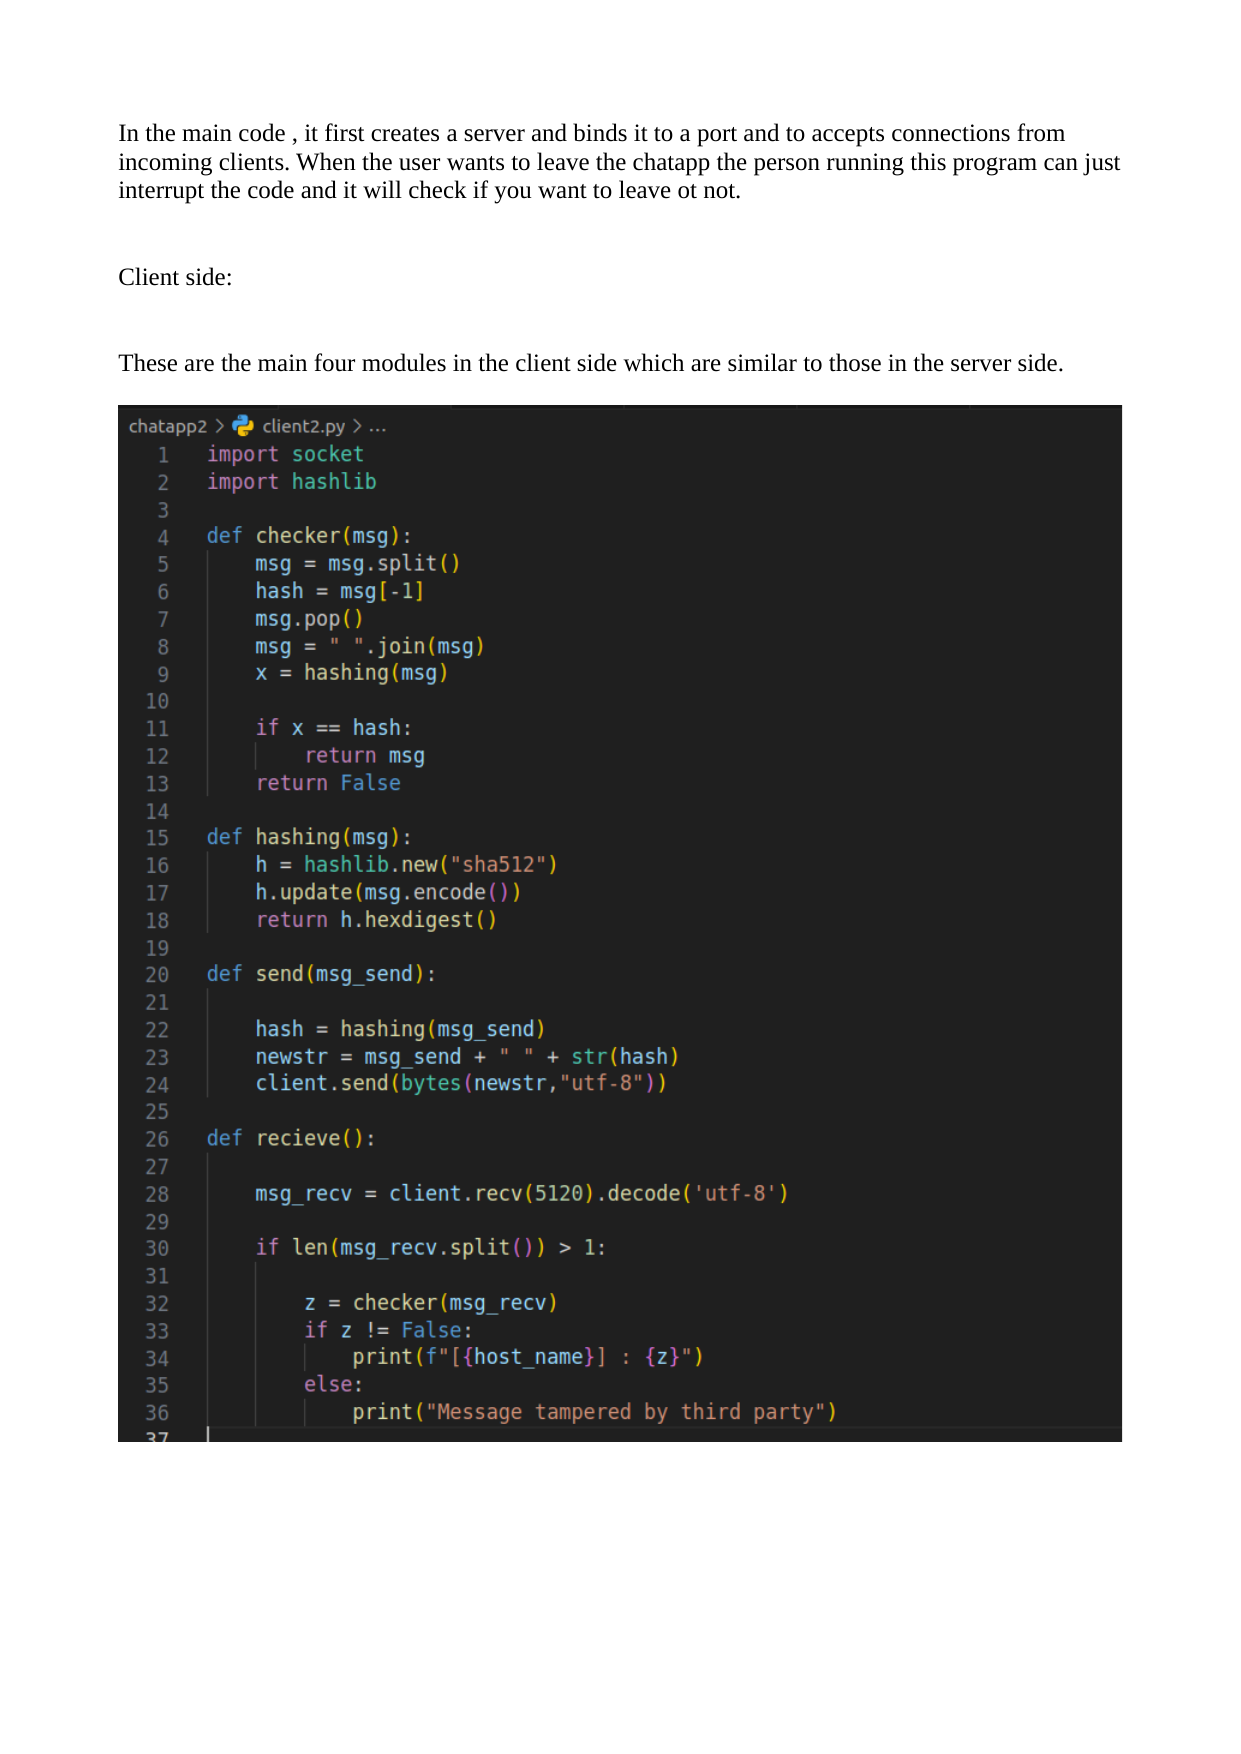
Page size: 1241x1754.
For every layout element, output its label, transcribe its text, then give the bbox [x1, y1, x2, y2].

text These are the main four modules in the client side which are similar to those in the server side. [118, 348, 1122, 377]
text In the main code , it first creates a server and binds it to a port and to accepts connections from incoming clients. When the user wants to leave the chatapp the person running this program can just interrupt the code and it will check if you want to leave ot not. [118, 118, 1122, 204]
picture [118, 405, 1123, 1442]
text Client side: [118, 262, 1122, 291]
